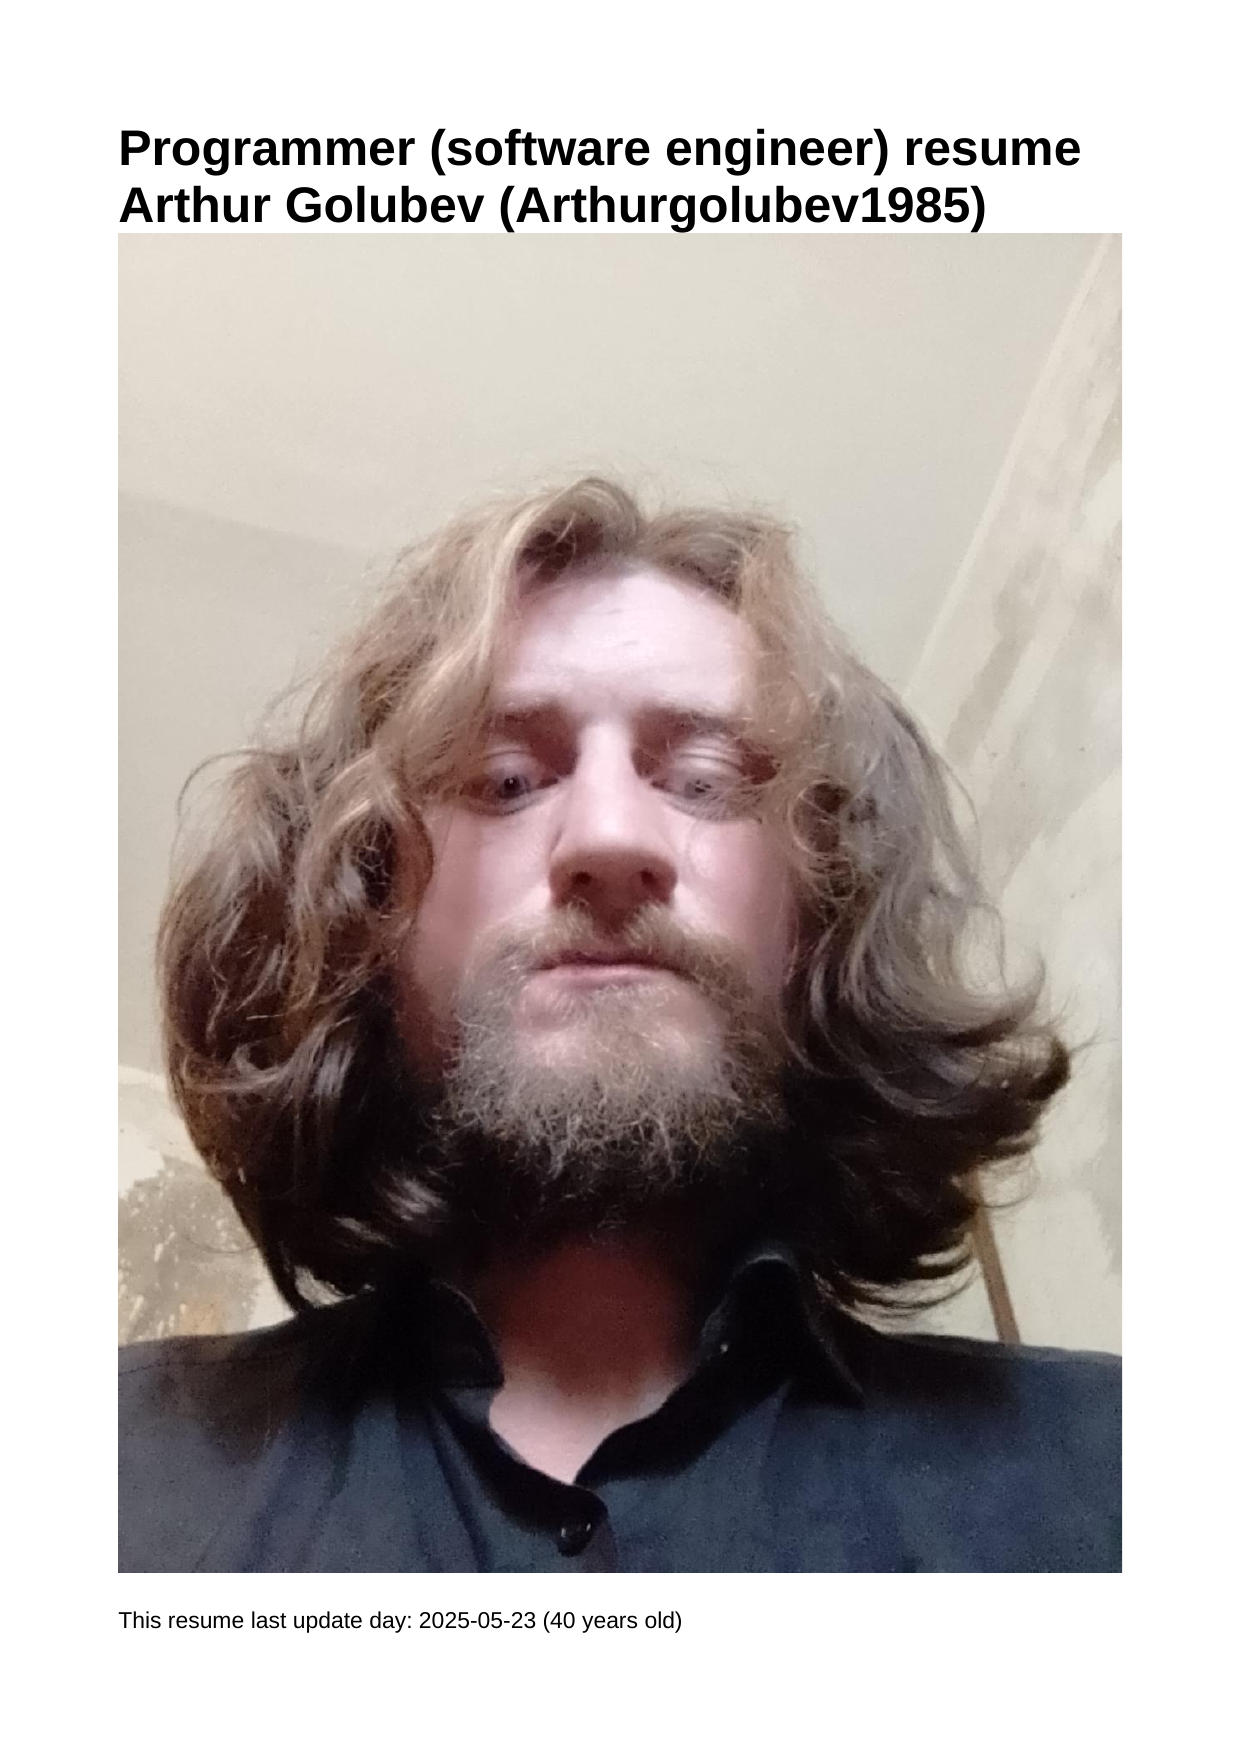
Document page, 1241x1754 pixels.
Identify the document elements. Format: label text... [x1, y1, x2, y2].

picture [118, 233, 1123, 1573]
text Arthur Golubev (Arthurgolubev1985) [118, 176, 1122, 233]
text Programmer (software engineer) resume [118, 118, 1122, 176]
text This resume last update day: 2025-05-23 (40 years old) [118, 1607, 1122, 1633]
